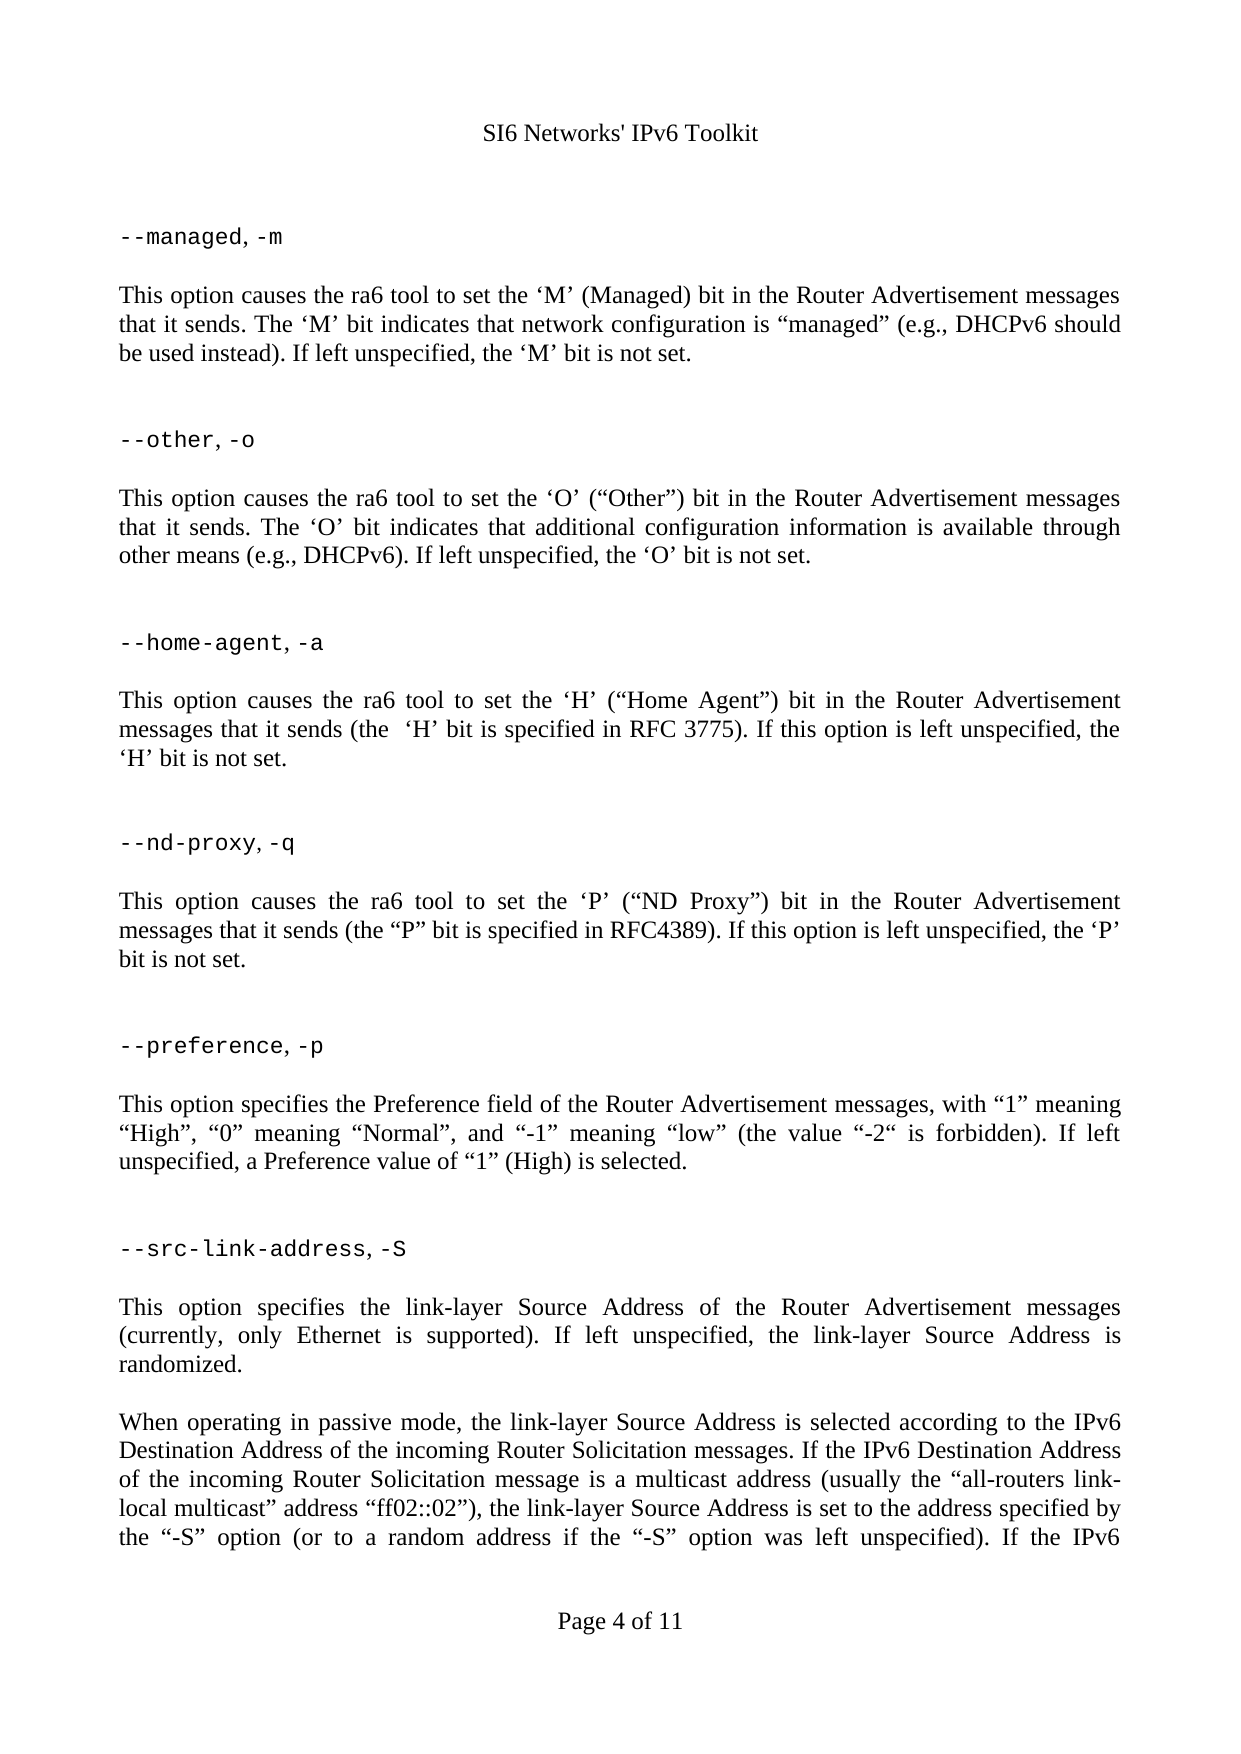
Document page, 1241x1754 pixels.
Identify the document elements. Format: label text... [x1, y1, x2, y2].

text --nd-proxy, -q [118, 829, 1122, 857]
text This option causes the ra6 tool to set the ‘M’ (Managed) bit in the Router Advertisement messages that it sends. The ‘M’ bit indicates that network configuration is “managed” (e.g., DHCPv6 should be used instead). If left unspecified, the ‘M’ bit is not set. [118, 280, 1122, 366]
text --other, -o [118, 424, 1122, 454]
text --managed, -m [118, 221, 1122, 251]
text This option causes the ra6 tool to set the ‘H’ (“Home Agent”) bit in the Router Advertisement messages that it sends (the ‘H’ bit is specified in RFC 3775). If this option is left unspecified, the ‘H’ bit is not set. [118, 686, 1122, 772]
text --preference, -p [118, 1030, 1122, 1060]
text --src-link-address, -S [118, 1233, 1122, 1263]
text This option causes the ra6 tool to set the ‘P’ (“ND Proxy”) bit in the Router Advertisement messages that it sends (the “P” bit is specified in RFC4389). If this option is left unspecified, the ‘P’ bit is not set. [118, 886, 1122, 972]
text This option causes the ra6 tool to set the ‘O’ (“Other”) bit in the Router Advertisement messages that it sends. The ‘O’ bit indicates that additional configuration information is available through other means (e.g., DHCPv6). If left unspecified, the ‘O’ bit is not set. [118, 483, 1122, 569]
text When operating in passive mode, the link-layer Source Address is selected according to the IPv6 Destination Address of the incoming Router Solicitation messages. If the IPv6 Destination Address of the incoming Router Solicitation message is a multicast address (usually the “all-routers link-local multicast” address “ff02::02”), the link-layer Source Address is set to the address specified by the “-S” option (or to a random address if the “-S” option was left unspecified). If the IPv6 [118, 1407, 1122, 1550]
text This option specifies the Preference field of the Router Advertisement messages, with “1” meaning “High”, “0” meaning “Normal”, and “-1” meaning “low” (the value “-2“ is forbidden). If left unspecified, a Preference value of “1” (High) is selected. [118, 1089, 1122, 1175]
text This option specifies the link-layer Source Address of the Router Advertisement messages (currently, only Ethernet is supported). If left unspecified, the link-layer Source Address is randomized. [118, 1292, 1122, 1378]
text --home-agent, -a [118, 627, 1122, 657]
